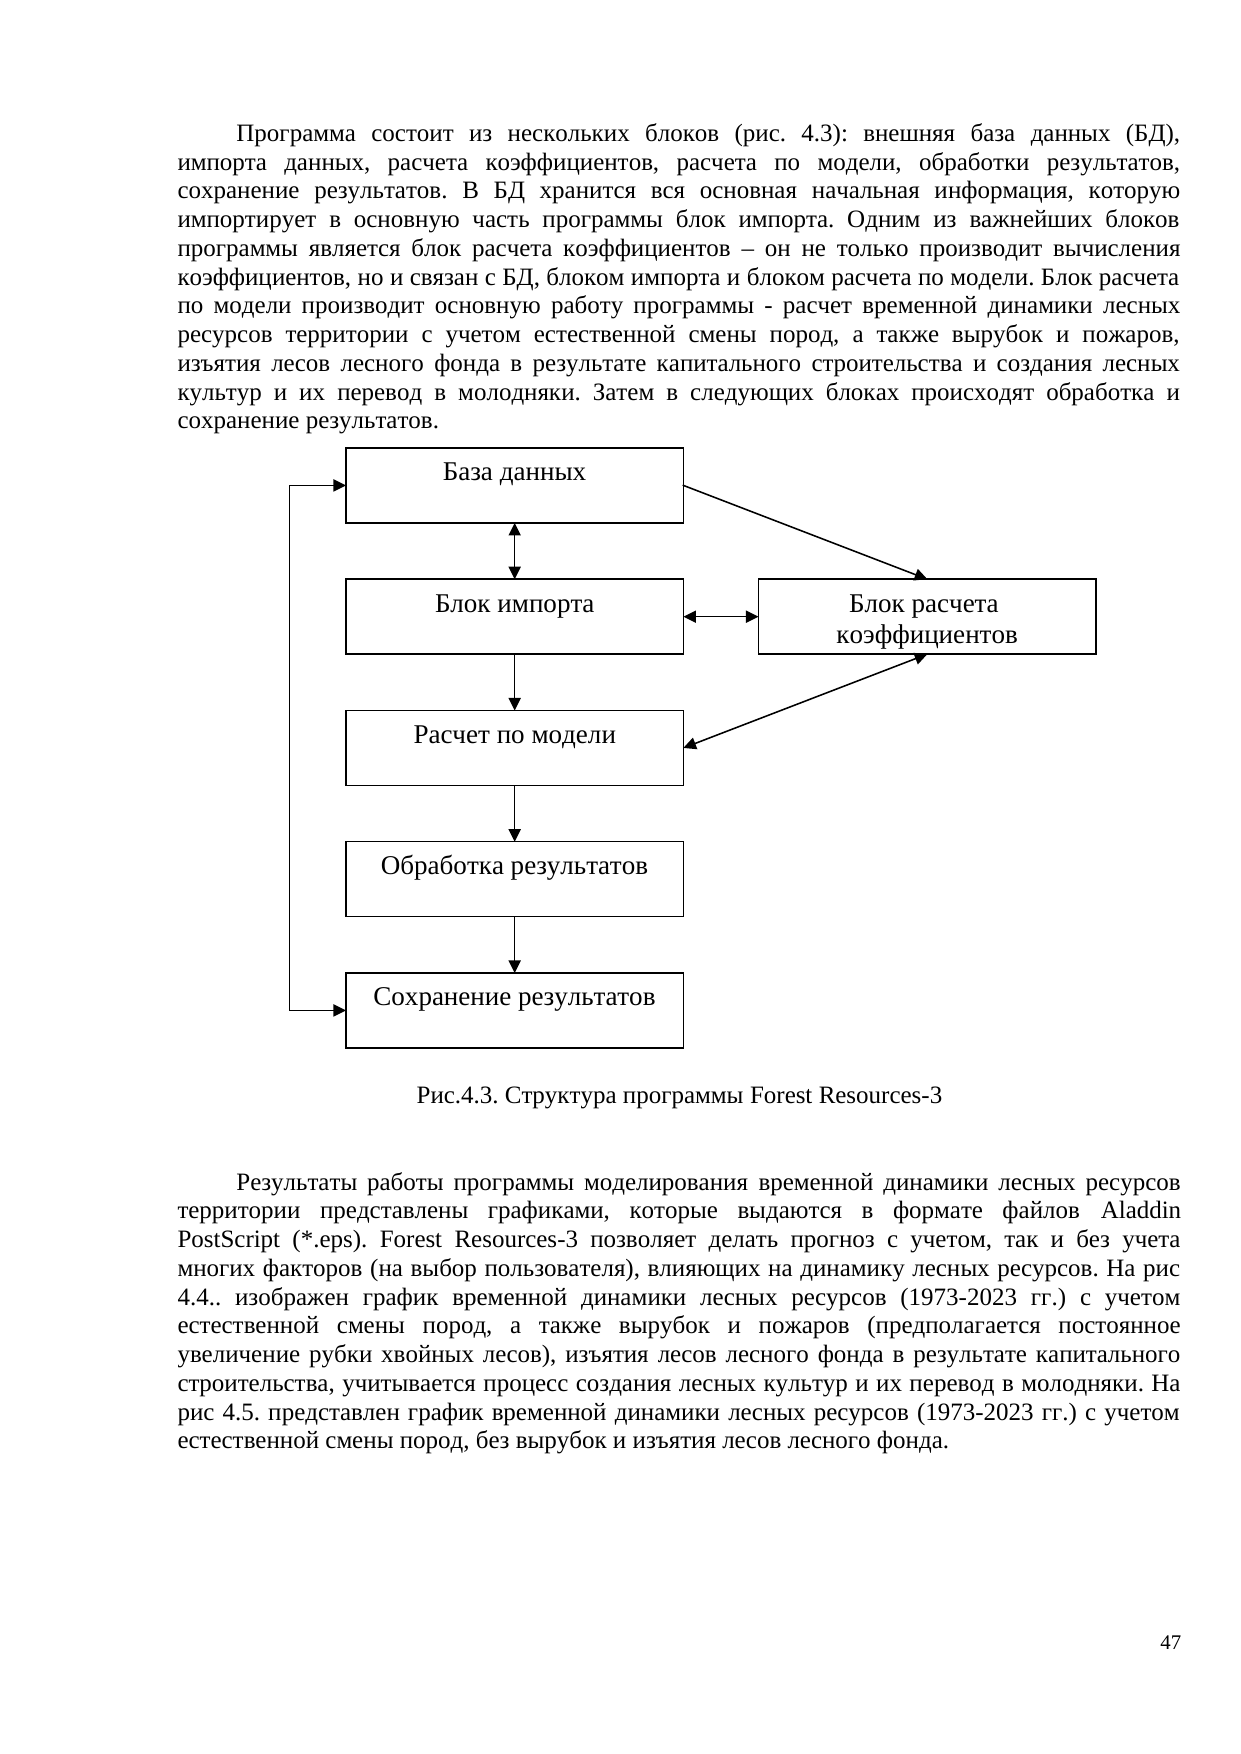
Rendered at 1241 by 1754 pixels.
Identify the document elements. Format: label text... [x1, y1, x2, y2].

text Рис.4.3. Структура программы Forest Resources-3 [177, 1080, 1181, 1109]
text Результаты работы программы моделирования временной динамики лесных ресурсов территории представлены графиками, которые выдаются в формате файлов Aladdin PostScript (*.eps). Forest Resources-3 позволяет делать прогноз с учетом, так и без учета многих факторов (на выбор пользователя), влияющих на динамику лесных ресурсов. На рис 4.4.. изображен график временной динамики лесных ресурсов (1973-2023 гг.) с учетом естественной смены пород, а также вырубок и пожаров (предполагается постоянное увеличение рубки хвойных лесов), изъятия лесов лесного фонда в результате капитального строительства, учитывается процесс создания лесных культур и их перевод в молодняки. На рис 4.5. представлен график временной динамики лесных ресурсов (1973-2023 гг.) с учетом естественной смены пород, без вырубок и изъятия лесов лесного фонда. [177, 1167, 1181, 1454]
text Программа состоит из нескольких блоков (рис. 4.3): внешняя база данных (БД), импорта данных, расчета коэффициентов, расчета по модели, обработки результатов, сохранение результатов. В БД хранится вся основная начальная информация, которую импортирует в основную часть программы блок импорта. Одним из важнейших блоков программы является блок расчета коэффициентов – он не только производит вычисления коэффициентов, но и связан с БД, блоком импорта и блоком расчета по модели. Блок расчета по модели производит основную работу программы - расчет временной динамики лесных ресурсов территории с учетом естественной смены пород, а также вырубок и пожаров, изъятия лесов лесного фонда в результате капитального строительства и создания лесных культур и их перевод в молодняки. Затем в следующих блоках происходят обработка и сохранение результатов. [177, 118, 1181, 434]
